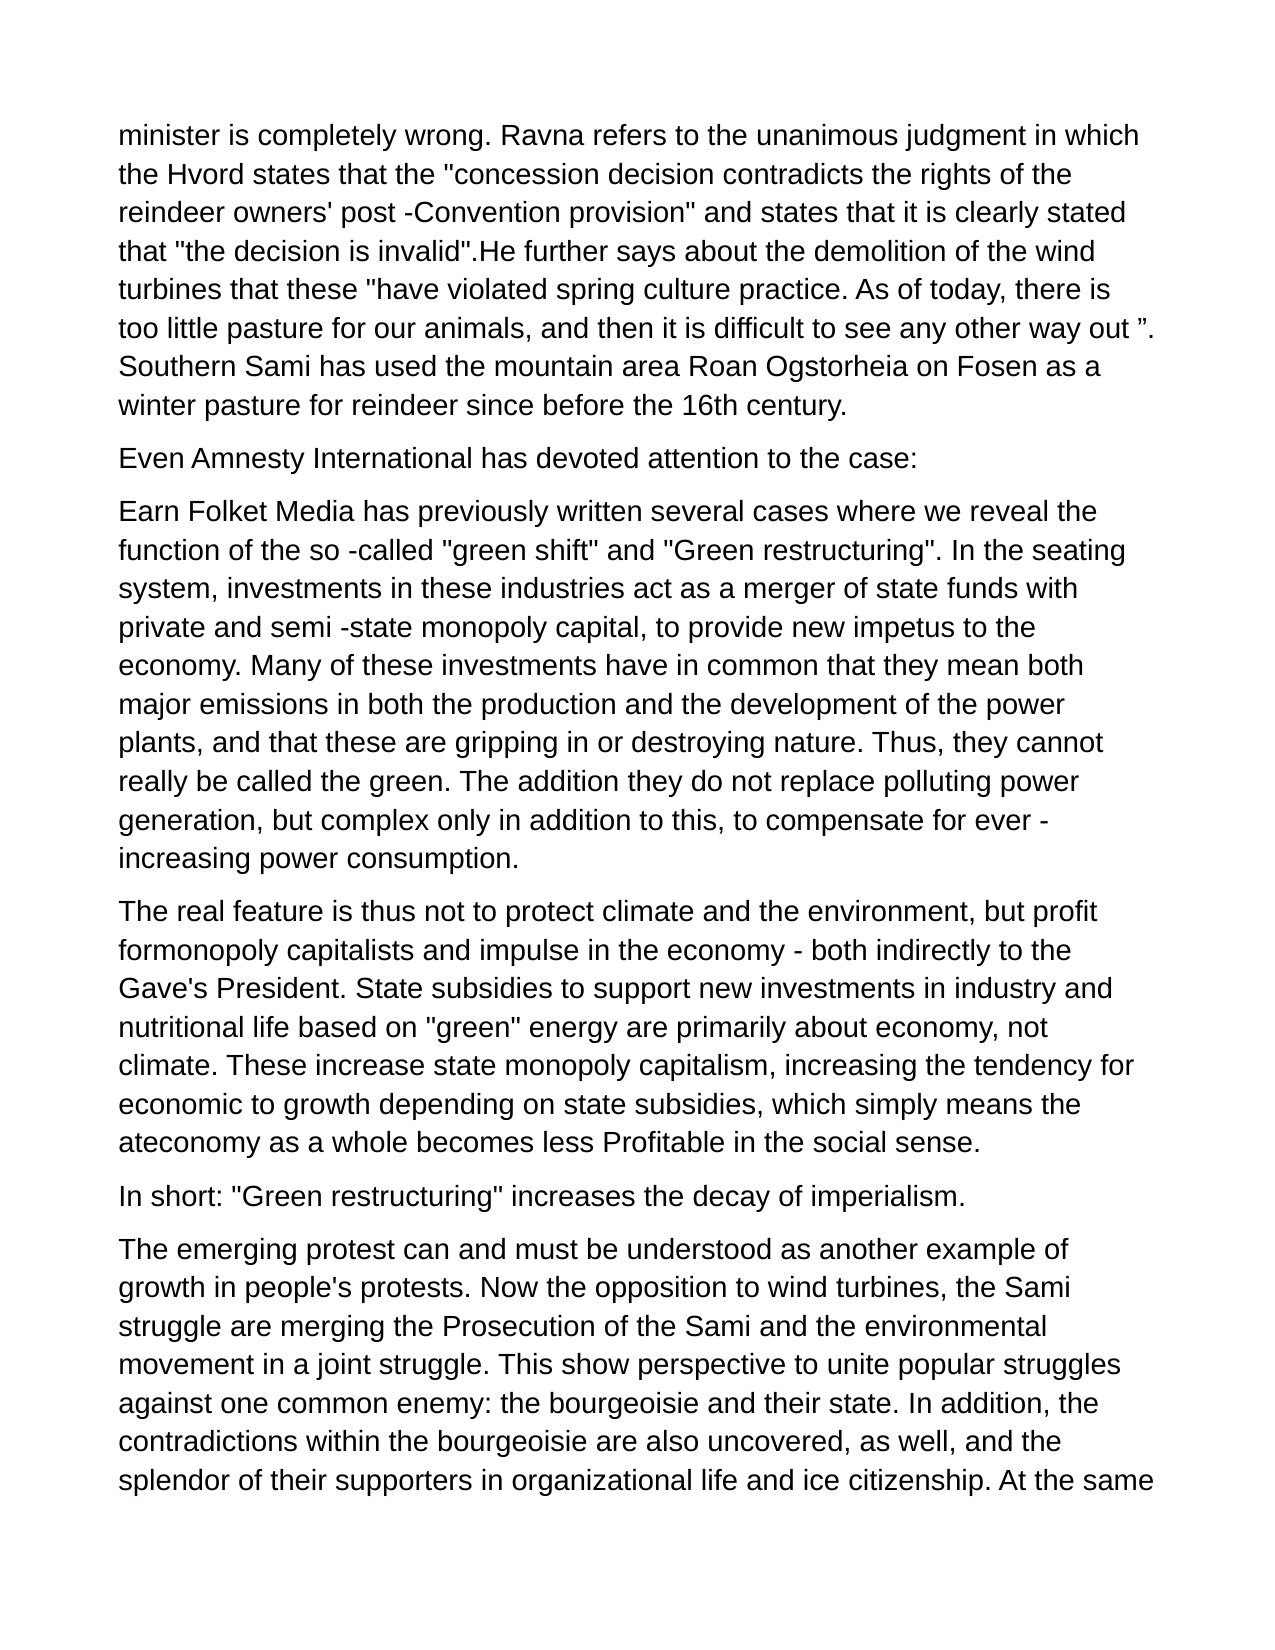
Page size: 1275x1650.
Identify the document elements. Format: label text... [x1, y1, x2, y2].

text Even Amnesty International has devoted attention to the case: [118, 441, 1157, 474]
text In short: "Green restructuring" increases the decay of imperialism. [118, 1178, 1157, 1212]
text minister is completely wrong. Ravna refers to the unanimous judgment in which the Hvord states that the "concession decision contradicts the rights of the reindeer owners' post -Convention provision" and states that it is clearly stated that "the decision is invalid".He further says about the demolition of the wind turbines that these "have violated spring culture practice. As of today, there is too little pasture for our animals, and then it is difficult to see any other way out ”. Southern Sami has used the mountain area Roan Ogstorheia on Fosen as a winter pasture for reindeer since before the 16th century. [118, 118, 1157, 421]
text The emerging protest can and must be understood as another example of growth in people's protests. Now the opposition to wind turbines, the Sami struggle are merging the Prosecution of the Sami and the environmental movement in a joint struggle. This show perspective to unite popular struggles against one common enemy: the bourgeoisie and their state. In addition, the contradictions within the bourgeoisie are also uncovered, as well, and the splendor of their supporters in organizational life and ice citizenship. At the same [118, 1232, 1157, 1496]
text Earn Folket Media has previously written several cases where we reveal the function of the so -called "green shift" and "Green restructuring". In the seating system, investments in these industries act as a merger of state funds with private and semi -state monopoly capital, to provide new impetus to the economy. Many of these investments have in common that they mean both major emissions in both the production and the development of the power plants, and that these are gripping in or destroying nature. Thus, they cannot really be called the green. The addition they do not replace polluting power generation, but complex only in addition to this, to compensate for ever -increasing power consumption. [118, 494, 1157, 874]
text The real feature is thus not to protect climate and the environment, but profit formonopoly capitalists and impulse in the economy - both indirectly to the Gave's President. State subsidies to support new investments in industry and nutritional life based on "green" energy are primarily about economy, not climate. These increase state monopoly capitalism, increasing the tendency for economic to growth depending on state subsidies, which simply means the ateconomy as a whole becomes less Profitable in the social sense. [118, 894, 1157, 1159]
